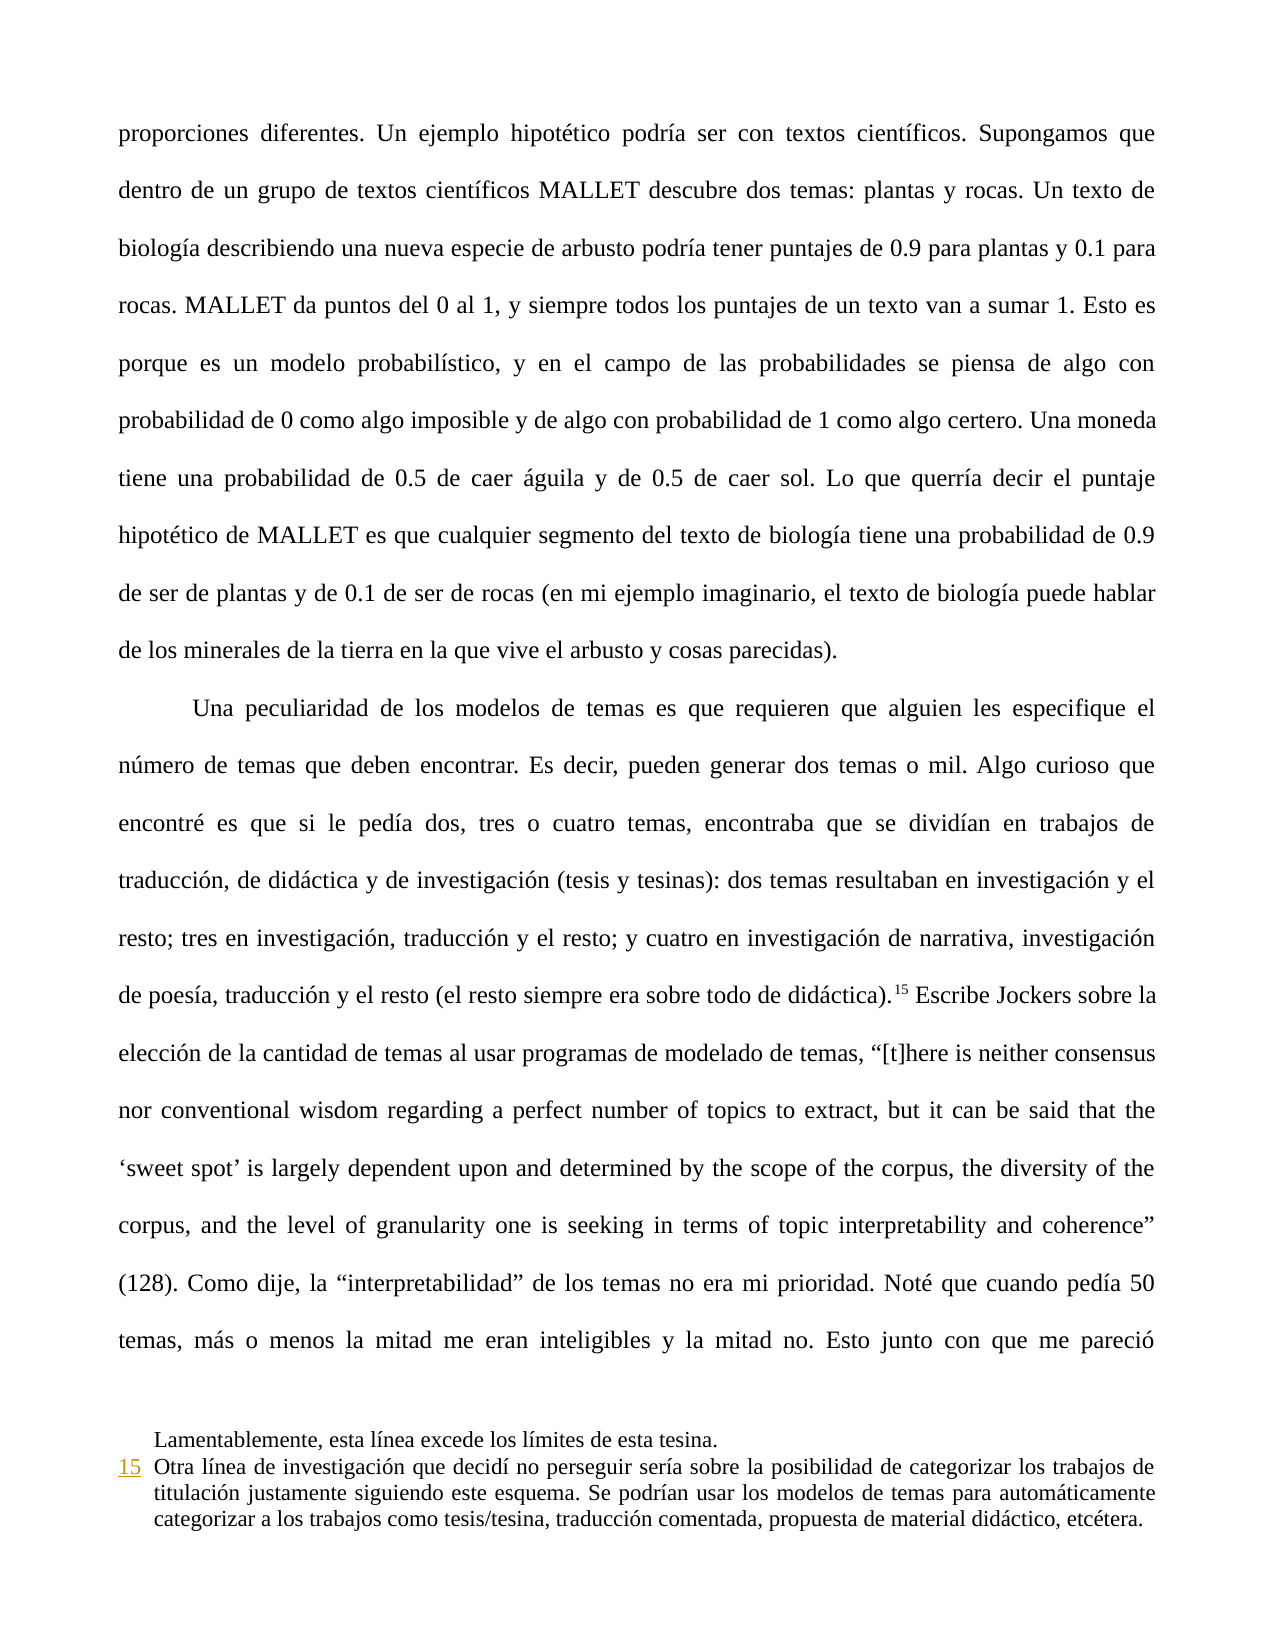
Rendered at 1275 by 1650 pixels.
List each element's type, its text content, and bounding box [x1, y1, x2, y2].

text proporciones diferentes. Un ejemplo hipotético podría ser con textos científicos. Supongamos que dentro de un grupo de textos científicos MALLET descubre dos temas: plantas y rocas. Un texto de biología describiendo una nueva especie de arbusto podría tener puntajes de 0.9 para plantas y 0.1 para rocas. MALLET da puntos del 0 al 1, y siempre todos los puntajes de un texto van a sumar 1. Esto es porque es un modelo probabilístico, y en el campo de las probabilidades se piensa de algo con probabilidad de 0 como algo imposible y de algo con probabilidad de 1 como algo certero. Una moneda tiene una probabilidad de 0.5 de caer águila y de 0.5 de caer sol. Lo que querría decir el puntaje hipotético de MALLET es que cualquier segmento del texto de biología tiene una probabilidad de 0.9 de ser de plantas y de 0.1 de ser de rocas (en mi ejemplo imaginario, el texto de biología puede hablar de los minerales de la tierra en la que vive el arbusto y cosas parecidas). [118, 118, 1157, 664]
text Una peculiaridad de los modelos de temas es que requieren que alguien les especifique el número de temas que deben encontrar. Es decir, pueden generar dos temas o mil. Algo curioso que encontré es que si le pedía dos, tres o cuatro temas, encontraba que se dividían en trabajos de traducción, de didáctica y de investigación (tesis y tesinas): dos temas resultaban en investigación y el resto; tres en investigación, traducción y el resto; y cuatro en investigación de narrativa, investigación de poesía, traducción y el resto (el resto siempre era sobre todo de didáctica). Escribe Jockers sobre la elección de la cantidad de temas al usar programas de modelado de temas, “[t]here is neither consensus nor conventional wisdom regarding a perfect number of topics to extract, but it can be said that the ‘sweet spot’ is largely dependent upon and determined by the scope of the corpus, the diversity of the corpus, and the level of granularity one is seeking in terms of topic interpretability and coherence” (128). Como dije, la “interpretabilidad” de los temas no era mi prioridad. Noté que cuando pedía 50 temas, más o menos la mitad me eran inteligibles y la mitad no. Esto junto con que me pareció [118, 693, 1157, 1354]
text Lamentablemente, esta línea excede los límites de esta tesina. [118, 1426, 1157, 1453]
text Otra línea de investigación que decidí no perseguir sería sobre la posibilidad de categorizar los trabajos de titulación justamente siguiendo este esquema. Se podrían usar los modelos de temas para automáticamente categorizar a los trabajos como tesis/tesina, traducción comentada, propuesta de material didáctico, etcétera. [118, 1453, 1157, 1532]
